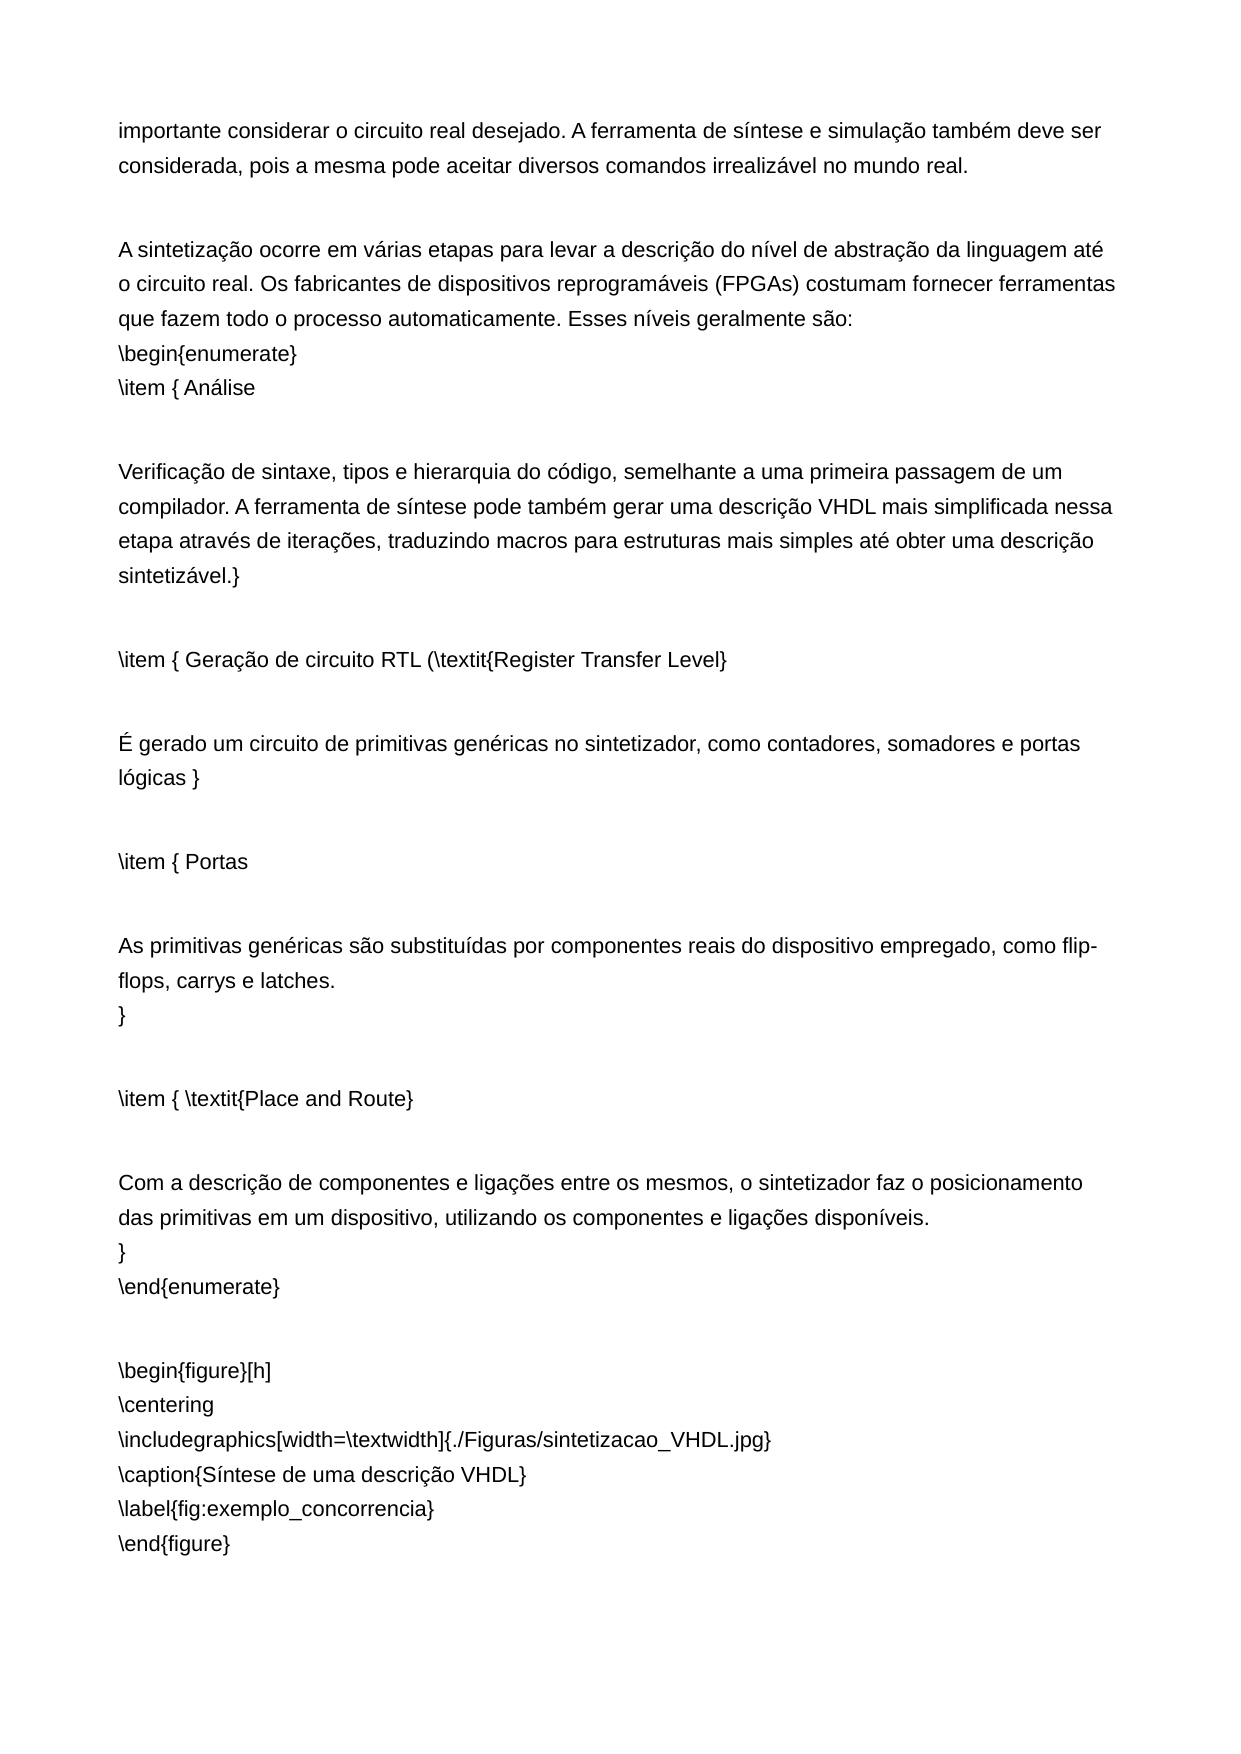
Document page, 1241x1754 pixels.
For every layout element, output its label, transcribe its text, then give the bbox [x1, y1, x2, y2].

text importante considerar o circuito real desejado. A ferramenta de síntese e simulação também deve ser considerada, pois a mesma pode aceitar diversos comandos irrealizável no mundo real. [118, 118, 1122, 178]
text A sintetização ocorre em várias etapas para levar a descrição do nível de abstração da linguagem até o circuito real. Os fabricantes de dispositivos reprogramáveis (FPGAs) costumam fornecer ferramentas que fazem todo o processo automaticamente. Esses níveis geralmente são: [118, 237, 1122, 331]
text As primitivas genéricas são substituídas por componentes reais do dispositivo empregado, como flip-flops, carrys e latches. [118, 933, 1122, 993]
text É gerado um circuito de primitivas genéricas no sintetizador, como contadores, somadores e portas lógicas } [118, 731, 1122, 791]
text \end{figure} [118, 1531, 1122, 1556]
text \item { \textit{Place and Route} [118, 1086, 1122, 1111]
text \label{fig:exemplo_concorrencia} [118, 1496, 1122, 1521]
text Com a descrição de componentes e ligações entre os mesmos, o sintetizador faz o posicionamento das primitivas em um dispositivo, utilizando os componentes e ligações disponíveis. [118, 1170, 1122, 1229]
text \item { Análise [118, 375, 1122, 401]
text \centering [118, 1392, 1122, 1417]
text \end{enumerate} [118, 1274, 1122, 1299]
text \begin{enumerate} [118, 341, 1122, 366]
text \item { Geração de circuito RTL (\textit{Register Transfer Level} [118, 647, 1122, 672]
text \item { Portas [118, 849, 1122, 874]
text \includegraphics[width=\textwidth]{./Figuras/sintetizacao_VHDL.jpg} [118, 1427, 1122, 1452]
text \begin{figure}[h] [118, 1357, 1122, 1383]
text Verificação de sintaxe, tipos e hierarquia do código, semelhante a uma primeira passagem de um compilador. A ferramenta de síntese pode também gerar uma descrição VHDL mais simplificada nessa etapa através de iterações, traduzindo macros para estruturas mais simples até obter uma descrição sintetizável.} [118, 459, 1122, 588]
text } [118, 1002, 1122, 1027]
text } [118, 1239, 1122, 1264]
text \caption{Síntese de uma descrição VHDL} [118, 1462, 1122, 1487]
